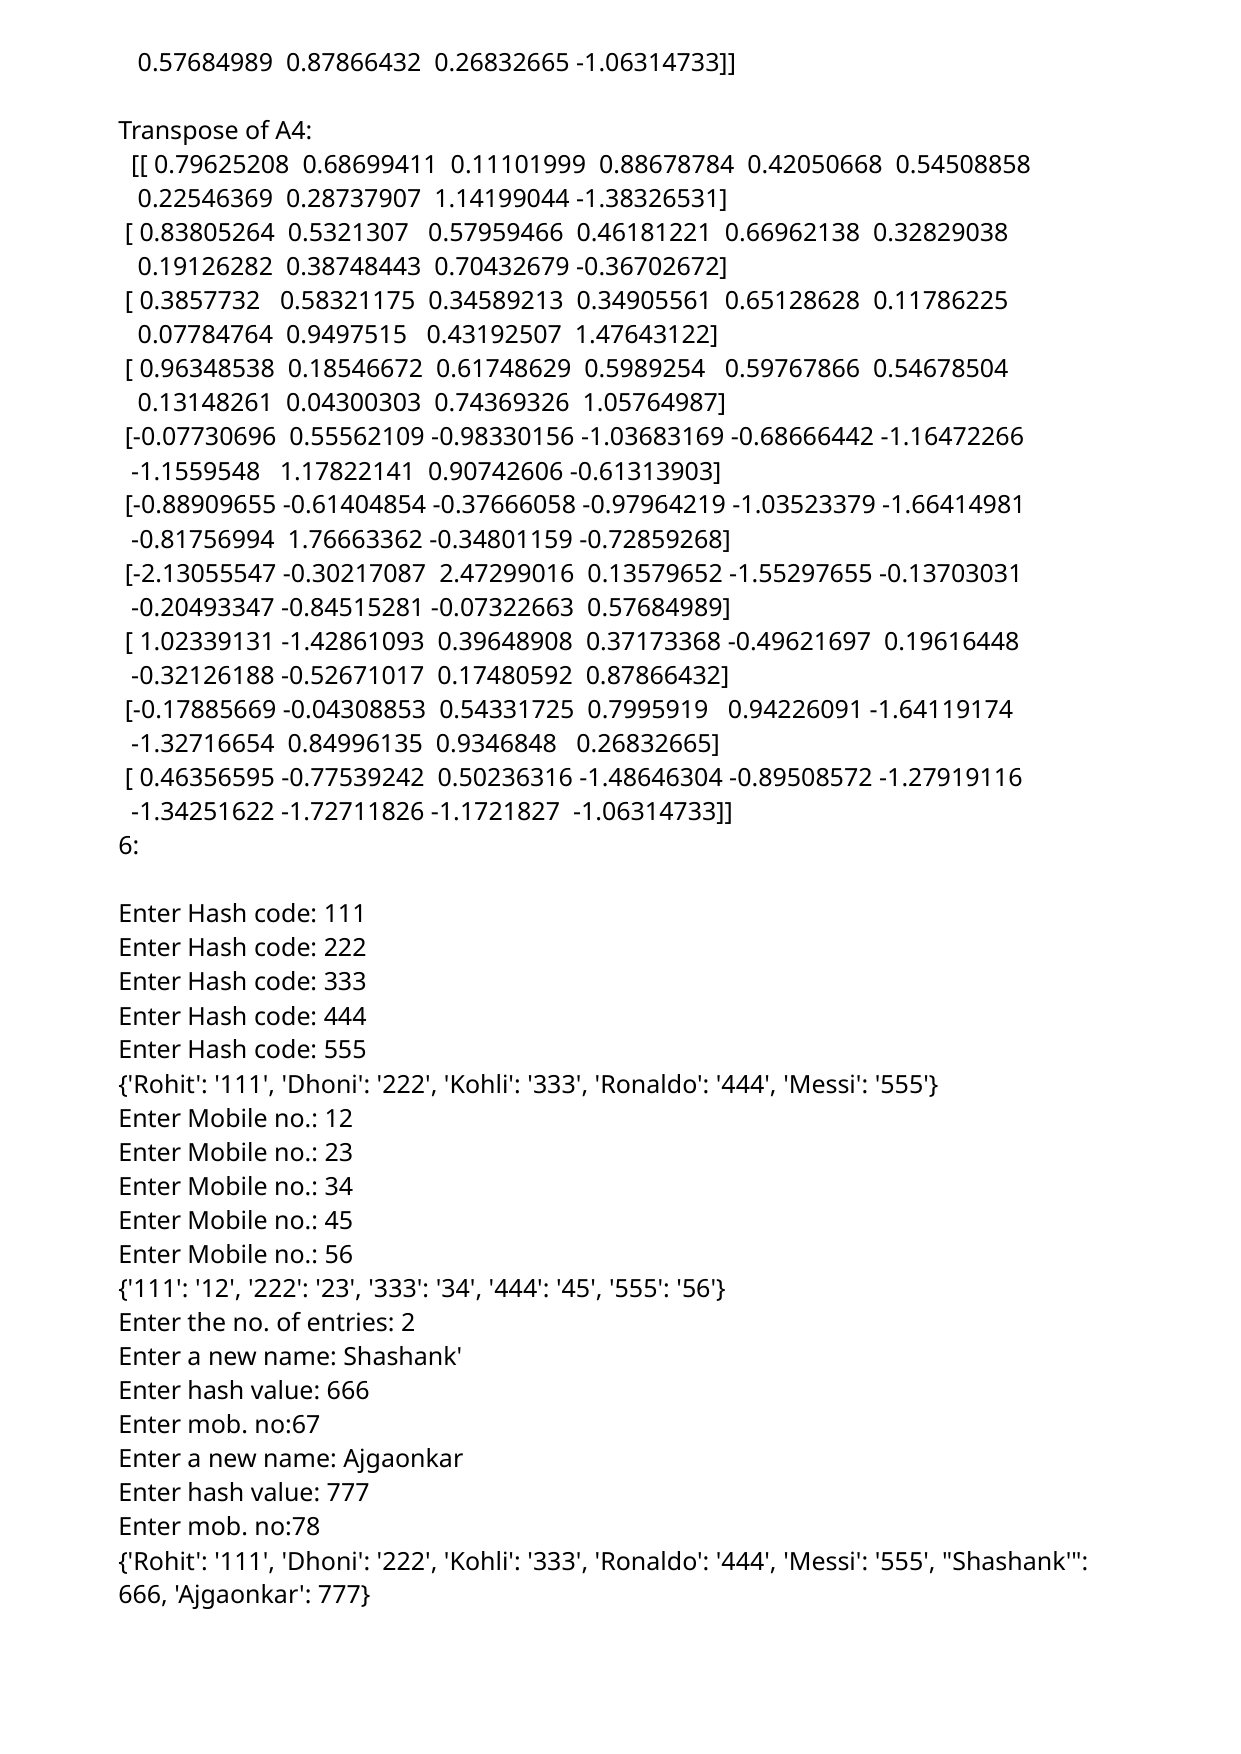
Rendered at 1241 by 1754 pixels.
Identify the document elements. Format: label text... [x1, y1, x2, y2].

text Enter Mobile no.: 34 [118, 1168, 1122, 1202]
text [-2.13055547 -0.30217087 2.47299016 0.13579652 -1.55297655 -0.13703031 [118, 555, 1122, 589]
text -0.20493347 -0.84515281 -0.07322663 0.57684989] [118, 589, 1122, 623]
text Enter Hash code: 555 [118, 1032, 1122, 1066]
text Enter Mobile no.: 23 [118, 1134, 1122, 1168]
text {'Rohit': '111', 'Dhoni': '222', 'Kohli': '333', 'Ronaldo': '444', 'Messi': '555'} [118, 1066, 1122, 1100]
text [[ 0.79625208 0.68699411 0.11101999 0.88678784 0.42050668 0.54508858 [118, 147, 1122, 181]
text Enter Mobile no.: 56 [118, 1237, 1122, 1271]
text Transpose of A4: [118, 112, 1122, 147]
text Enter a new name: Shashank' [118, 1339, 1122, 1373]
text [-0.07730696 0.55562109 -0.98330156 -1.03683169 -0.68666442 -1.16472266 [118, 419, 1122, 453]
text -1.34251622 -1.72711826 -1.1721827 -1.06314733]] [118, 794, 1122, 828]
text Enter mob. no:67 [118, 1407, 1122, 1441]
text [-0.88909655 -0.61404854 -0.37666058 -0.97964219 -1.03523379 -1.66414981 [118, 487, 1122, 521]
text {'Rohit': '111', 'Dhoni': '222', 'Kohli': '333', 'Ronaldo': '444', 'Messi': '555', "Shashank'": 666, 'Ajgaonkar': 777} [118, 1543, 1122, 1611]
text Enter mob. no:78 [118, 1509, 1122, 1543]
text -1.1559548 1.17822141 0.90742606 -0.61313903] [118, 453, 1122, 487]
text Enter hash value: 666 [118, 1373, 1122, 1407]
text 0.22546369 0.28737907 1.14199044 -1.38326531] [118, 181, 1122, 215]
text [ 0.83805264 0.5321307 0.57959466 0.46181221 0.66962138 0.32829038 [118, 215, 1122, 249]
text 0.07784764 0.9497515 0.43192507 1.47643122] [118, 317, 1122, 351]
text Enter hash value: 777 [118, 1475, 1122, 1509]
text 0.57684989 0.87866432 0.26832665 -1.06314733]] [118, 44, 1122, 78]
text 6: [118, 828, 1122, 862]
text 0.13148261 0.04300303 0.74369326 1.05764987] [118, 385, 1122, 419]
text Enter Hash code: 111 [118, 896, 1122, 930]
text [ 0.96348538 0.18546672 0.61748629 0.5989254 0.59767866 0.54678504 [118, 351, 1122, 385]
text {'111': '12', '222': '23', '333': '34', '444': '45', '555': '56'} [118, 1271, 1122, 1305]
text Enter Mobile no.: 45 [118, 1202, 1122, 1237]
text 0.19126282 0.38748443 0.70432679 -0.36702672] [118, 249, 1122, 283]
text -0.32126188 -0.52671017 0.17480592 0.87866432] [118, 657, 1122, 692]
text [ 0.46356595 -0.77539242 0.50236316 -1.48646304 -0.89508572 -1.27919116 [118, 760, 1122, 794]
text Enter a new name: Ajgaonkar [118, 1441, 1122, 1475]
text Enter Mobile no.: 12 [118, 1100, 1122, 1134]
text Enter the no. of entries: 2 [118, 1305, 1122, 1339]
text -1.32716654 0.84996135 0.9346848 0.26832665] [118, 726, 1122, 760]
text Enter Hash code: 222 [118, 930, 1122, 964]
text -0.81756994 1.76663362 -0.34801159 -0.72859268] [118, 521, 1122, 555]
text [ 1.02339131 -1.42861093 0.39648908 0.37173368 -0.49621697 0.19616448 [118, 623, 1122, 657]
text Enter Hash code: 444 [118, 998, 1122, 1032]
text Enter Hash code: 333 [118, 964, 1122, 998]
text [-0.17885669 -0.04308853 0.54331725 0.7995919 0.94226091 -1.64119174 [118, 692, 1122, 726]
text [ 0.3857732 0.58321175 0.34589213 0.34905561 0.65128628 0.11786225 [118, 283, 1122, 317]
